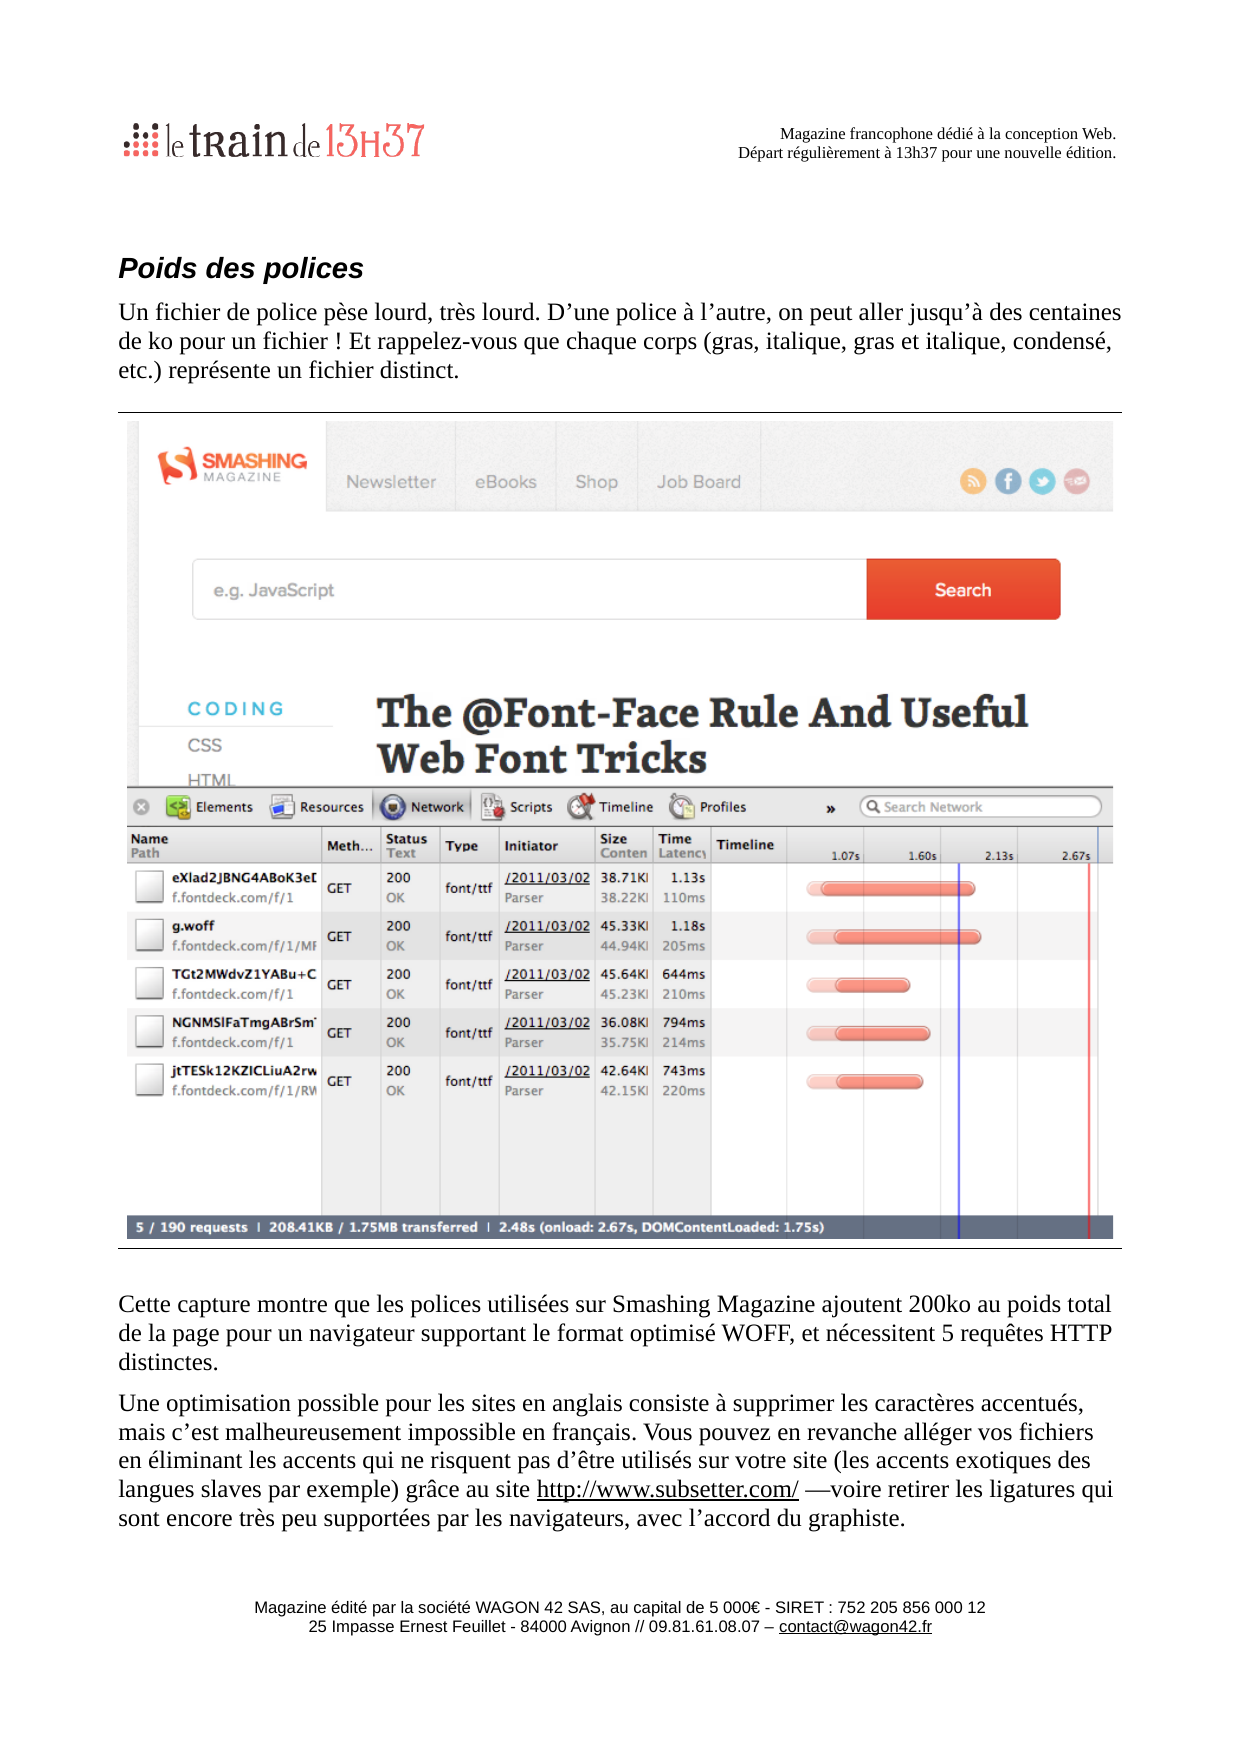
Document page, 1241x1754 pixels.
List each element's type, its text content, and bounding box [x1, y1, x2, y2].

picture [127, 421, 1114, 1239]
text Un fichier de police pèse lourd, très lourd. D’une police à l’autre, on peut aller jusqu’à des centaines de ko pour un fichier ! Et rappelez-vous que chaque corps (gras, italique, gras et italique, condensé, etc.) représente un fichier distinct. [118, 297, 1122, 383]
text Cette capture montre que les polices utilisées sur Smashing Magazine ajoutent 200ko au poids total de la page pour un navigateur supportant le format optimisé WOFF, et nécessitent 5 requêtes HTTP distinctes. [118, 1289, 1122, 1375]
picture [123, 123, 425, 157]
text Une optimisation possible pour les sites en anglais consiste à supprimer les caractères accentués, mais c’est malheureusement impossible en français. Vous pouvez en revanche alléger vos fichiers en éliminant les accents qui ne risquent pas d’être utilisés sur votre site (les accents exotiques des langues slaves par exemple) grâce au site http://www.subsetter.com/ —voire retirer les ligatures qui sont encore très peu supportées par les navigateurs, avec l’accord du graphiste. [118, 1388, 1122, 1532]
subtitle Poids des polices [118, 251, 1122, 285]
